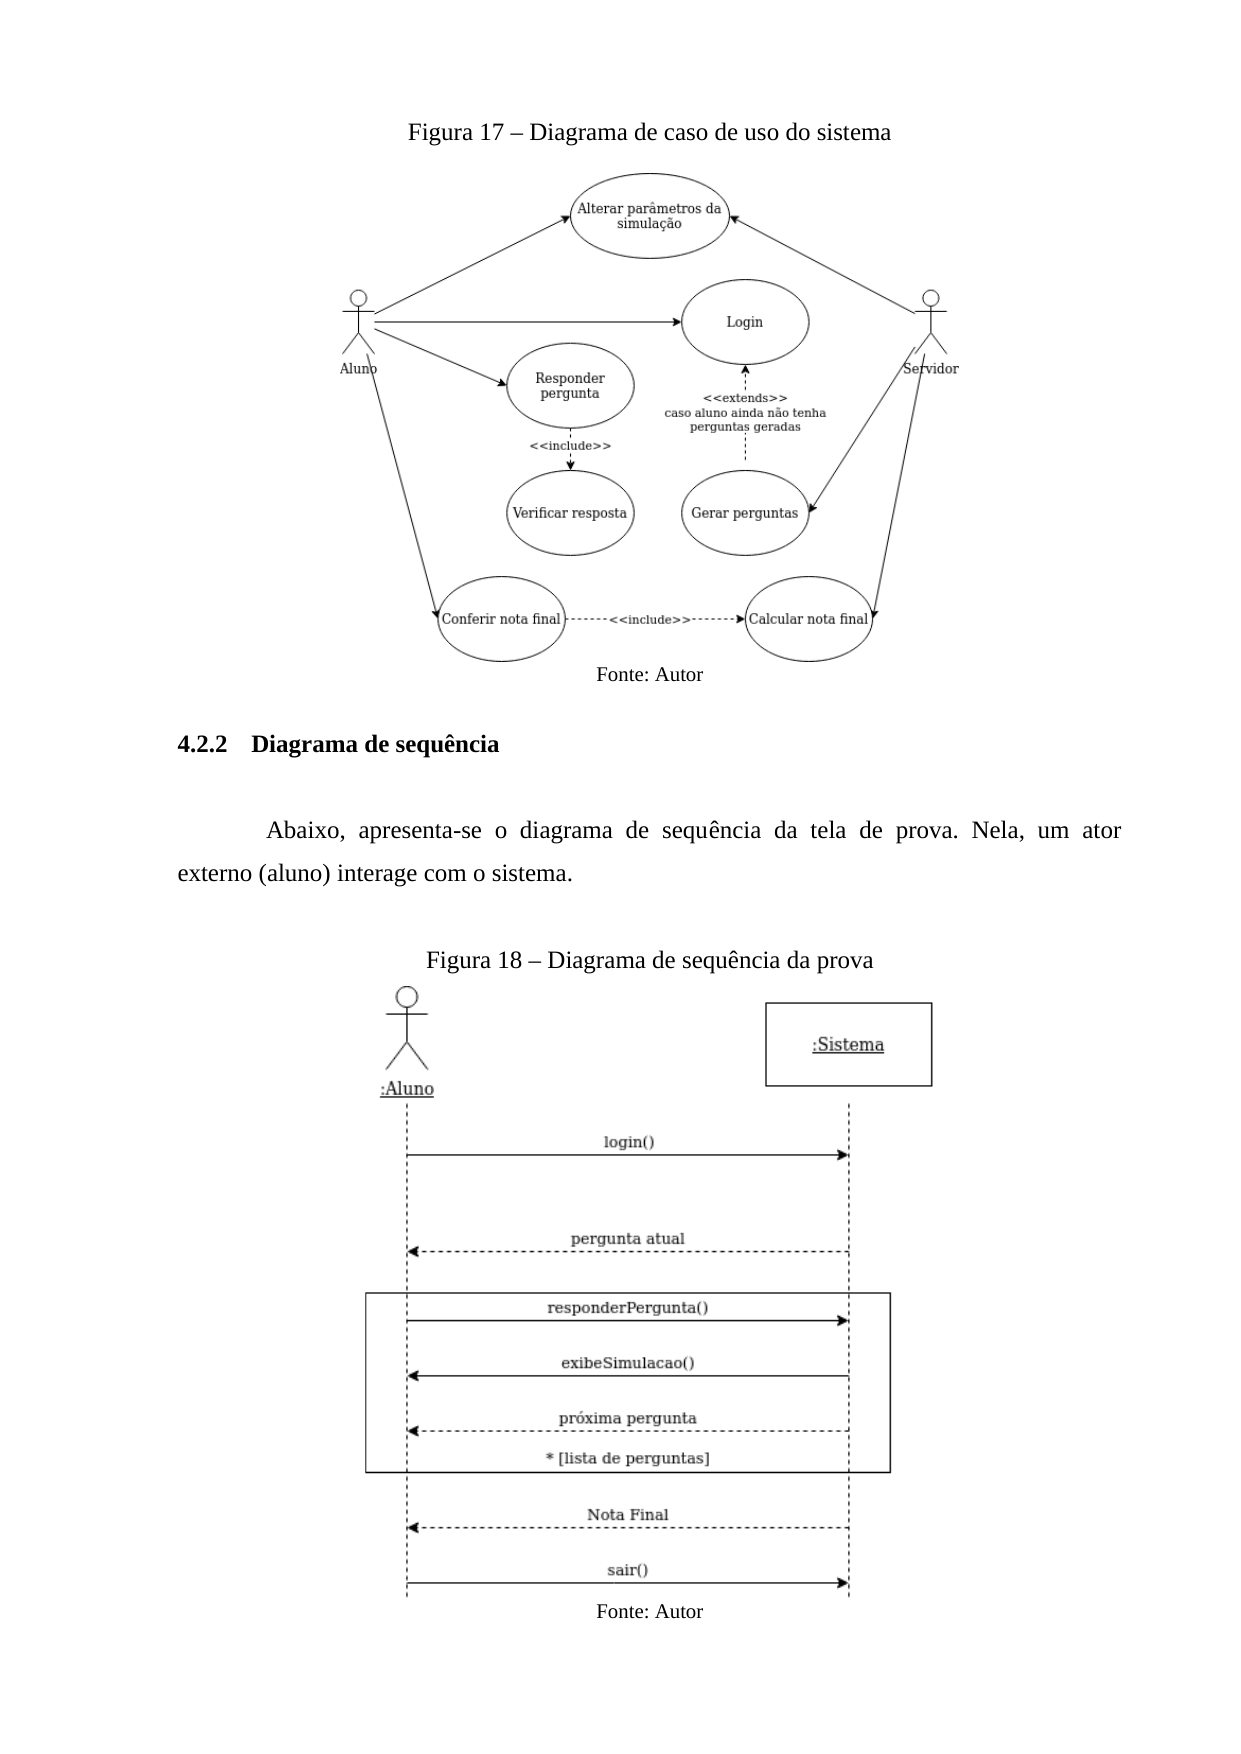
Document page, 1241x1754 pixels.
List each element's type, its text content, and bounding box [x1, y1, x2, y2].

text Abaixo, apresenta-se o diagrama de sequência da tela de prova. Nela, um ator externo (aluno) interage com o sistema. [0, 815, 1240, 887]
picture [365, 986, 934, 1599]
text Figura 18 – Diagrama de sequência da prova [0, 945, 1240, 973]
text Fonte: Autor [177, 973, 1122, 1623]
picture [340, 173, 959, 662]
text Figura 17 – Diagrama de caso de uso do sistema [177, 117, 1122, 146]
subtitle Diagrama de sequência [0, 729, 1240, 758]
text Fonte: Autor [177, 170, 1122, 686]
